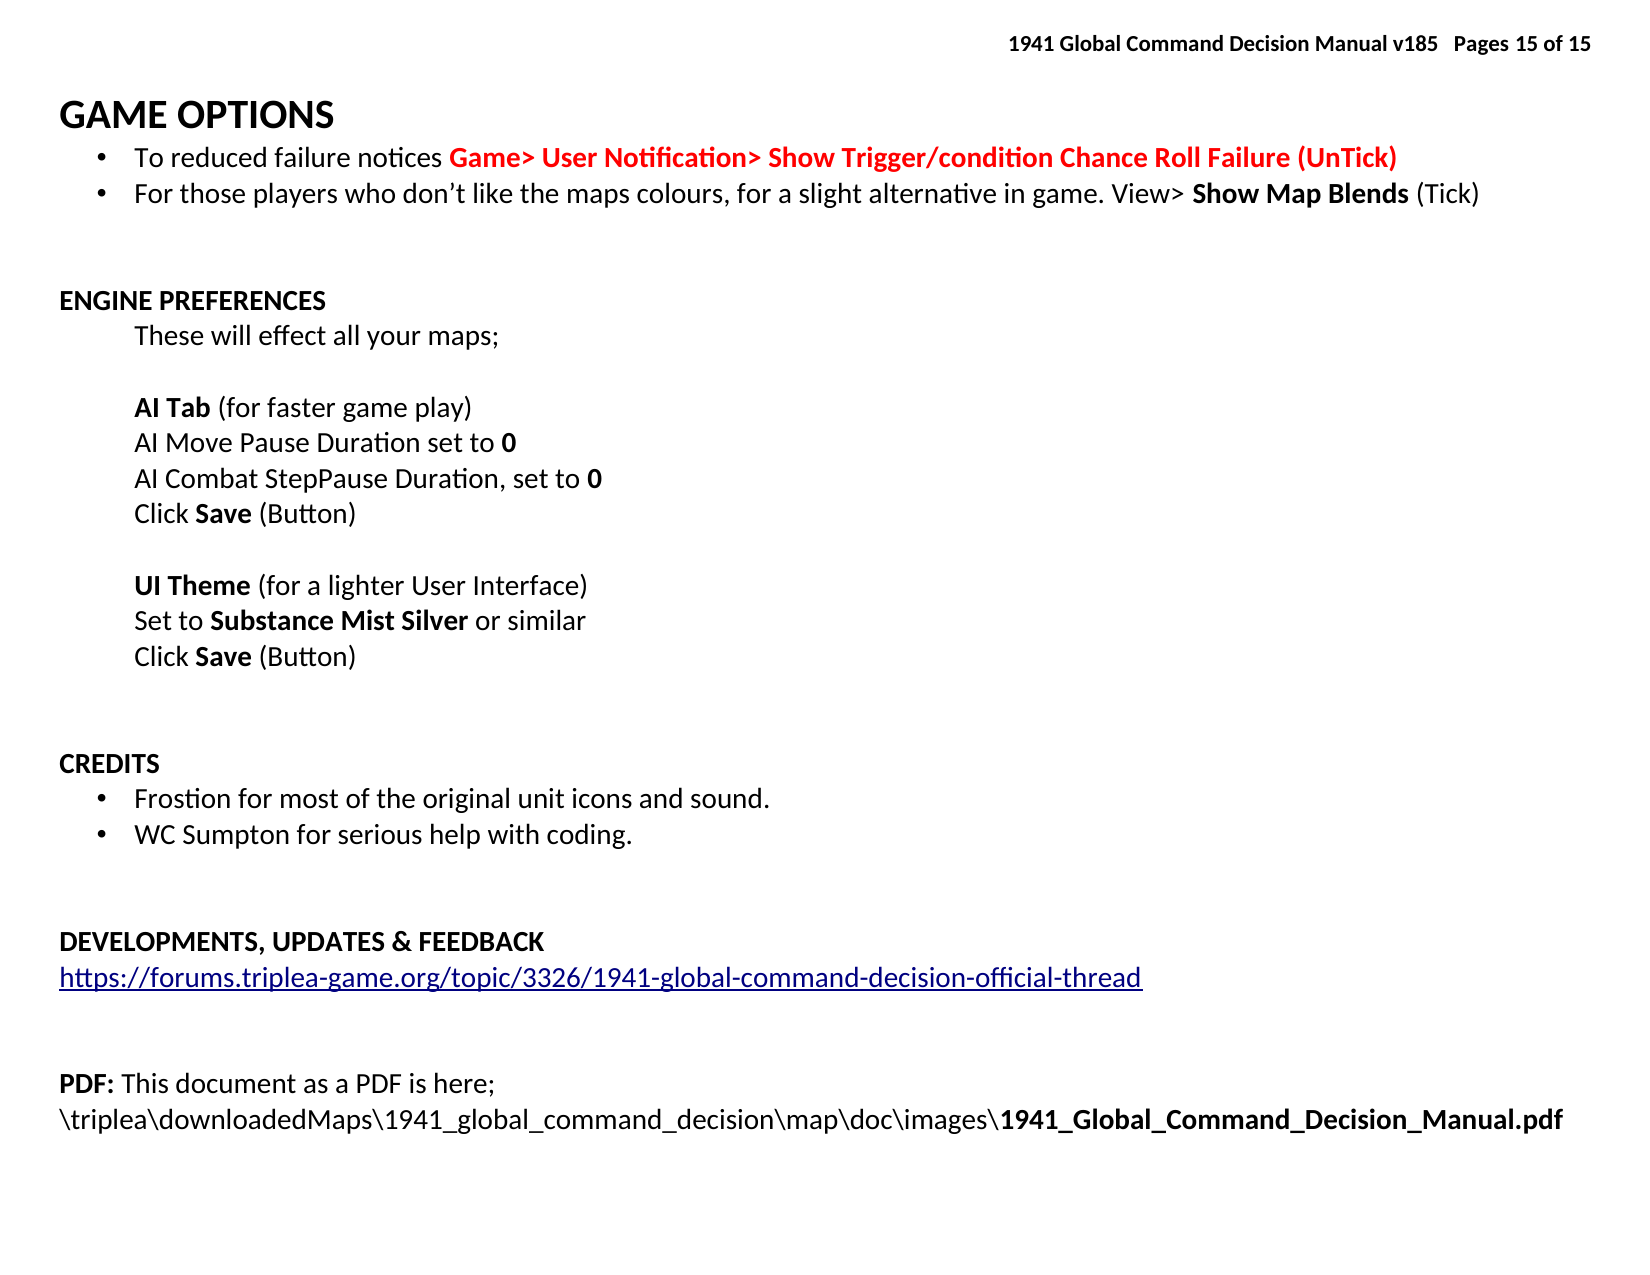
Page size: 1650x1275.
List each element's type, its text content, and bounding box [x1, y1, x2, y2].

text https://forums.triplea-game.org/topic/3326/1941-global-command-decision-official-thread [59, 959, 1591, 994]
text GAME OPTIONS [59, 88, 1591, 139]
text Click Save (Button) [134, 638, 1591, 674]
list For those players who don’t like the maps colours, for a slight alternative in game. View> Show Map Blends (Tick) [97, 175, 1591, 211]
list To reduced failure notices Game> User Notification> Show Trigger/condition Chance Roll Failure (UnTick) [97, 139, 1591, 175]
text Click Save (Button) [134, 496, 1591, 531]
text DEVELOPMENTS, UPDATES & FEEDBACK [59, 923, 1591, 959]
text \triplea\downloadedMaps\1941_global_command_decision\map\doc\images\1941_Global_Command_Decision_Manual.pdf [59, 1101, 1591, 1137]
text These will effect all your maps; [59, 317, 1591, 353]
list ENGINE PREFERENCES [59, 282, 1591, 317]
list Frostion for most of the original unit icons and sound. [97, 781, 1591, 816]
text AI Tab (for faster game play) [134, 389, 1591, 424]
text AI Move Pause Duration set to 0 [134, 424, 1591, 460]
text PDF: This document as a PDF is here; [59, 1066, 1591, 1101]
text Set to Substance Mist Silver or similar [134, 602, 1591, 638]
list WC Sumpton for serious help with coding. [97, 816, 1591, 852]
text AI Combat StepPause Duration, set to 0 [134, 460, 1591, 496]
text CREDITS [59, 745, 1591, 781]
text UI Theme (for a lighter User Interface) [134, 567, 1591, 602]
